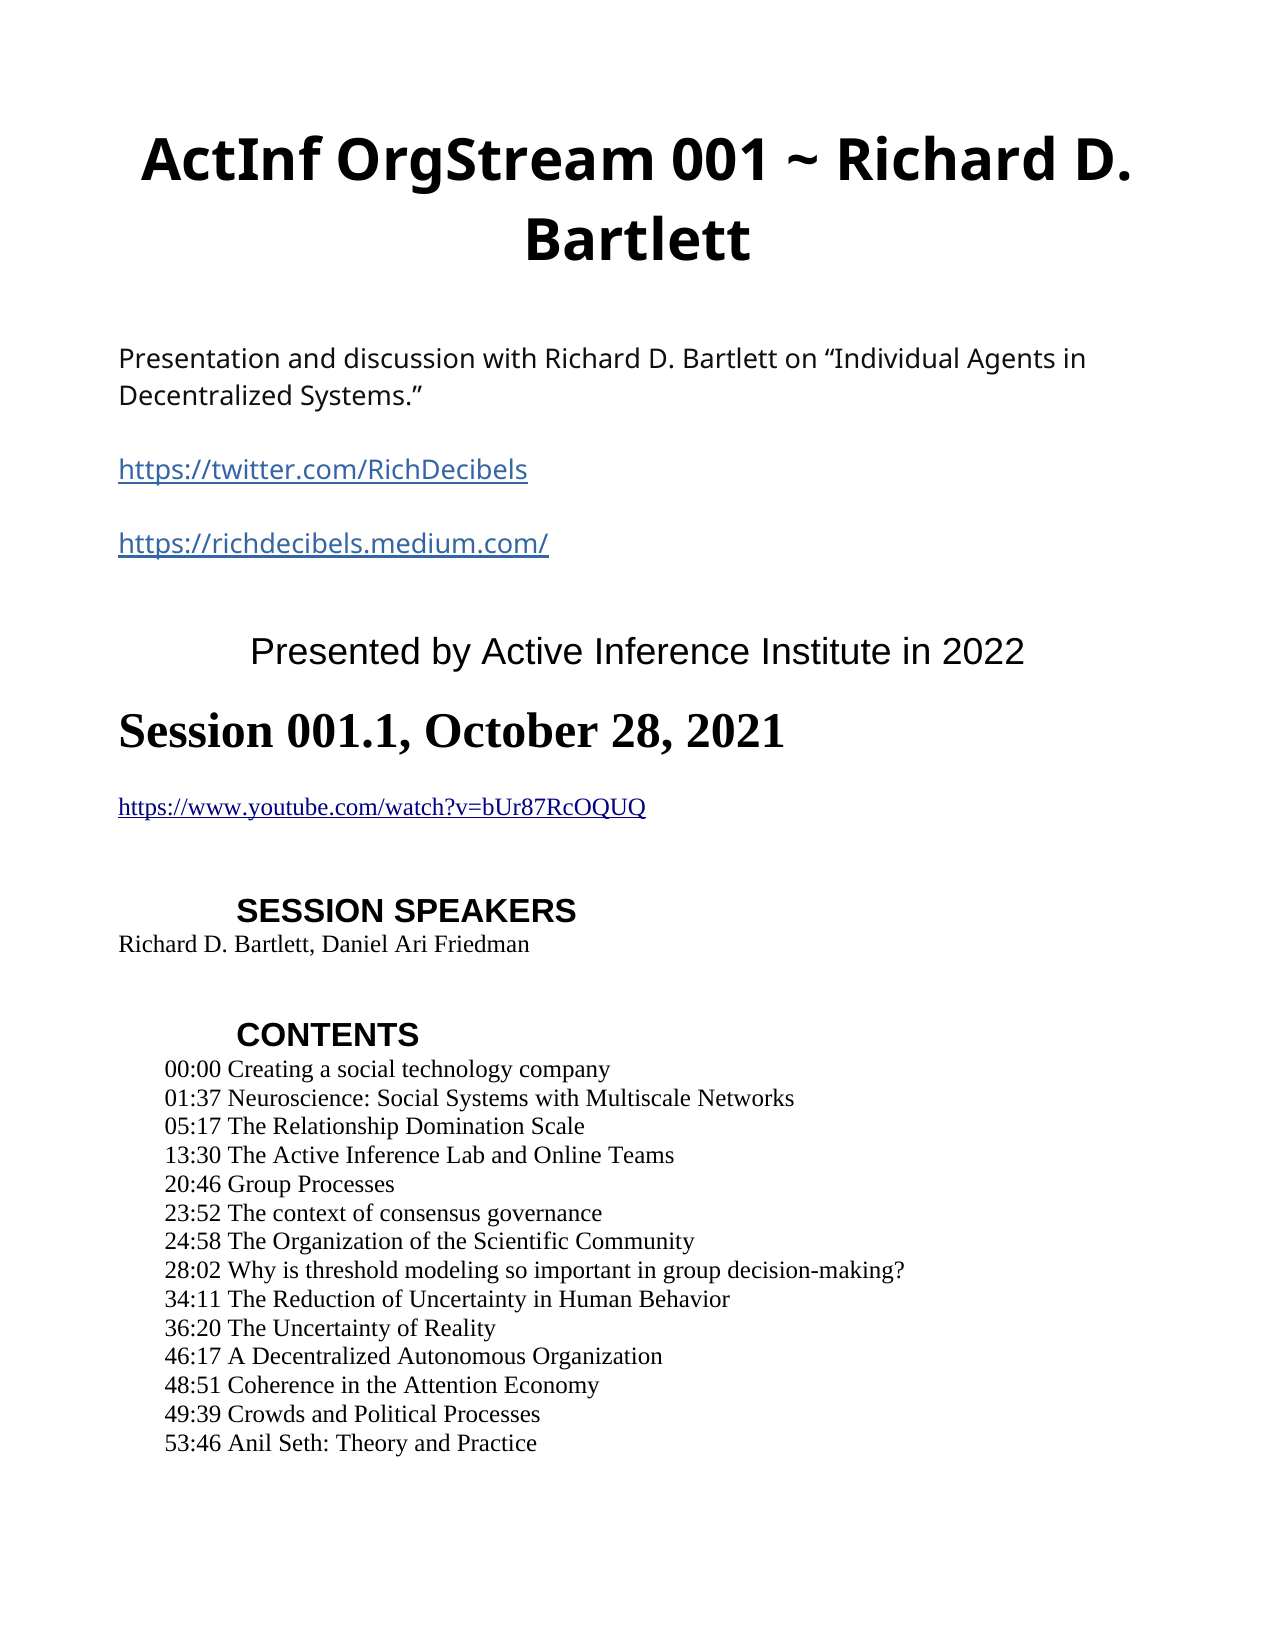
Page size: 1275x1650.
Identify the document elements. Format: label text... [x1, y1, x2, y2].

subtitle Presented by Active Inference Institute in 2022 [118, 629, 1157, 672]
table_cell Neuroscience: Social Systems with Multiscale Networks [224, 1083, 1068, 1111]
table_cell Group Processes [224, 1169, 1068, 1198]
table_cell The Relationship Domination Scale [224, 1111, 1068, 1140]
table_cell The context of consensus governance [224, 1198, 1068, 1226]
text Richard D. Bartlett, Daniel Ari Friedman [118, 929, 1157, 958]
table_cell 20:46 [112, 1169, 224, 1198]
table_cell The Uncertainty of Reality [224, 1313, 1068, 1341]
table_cell Coherence in the Attention Economy [224, 1370, 1068, 1399]
table_cell 23:52 [112, 1198, 224, 1226]
table_cell 36:20 [112, 1313, 224, 1341]
text https://www.youtube.com/watch?v=bUr87RcOQUQ [118, 792, 1157, 820]
table_cell 53:46 [112, 1428, 224, 1456]
subtitle Session 001.1, October 28, 2021 [118, 701, 1157, 759]
subtitle CONTENTS [118, 1015, 1157, 1054]
table_header 00:00 [112, 1054, 224, 1083]
table_cell 49:39 [112, 1399, 224, 1428]
text Presentation and discussion with Richard D. Bartlett on “Individual Agents in Decentralized Systems.” [118, 340, 1157, 414]
table_cell The Active Inference Lab and Online Teams [224, 1140, 1068, 1169]
text https://richdecibels.medium.com/ [118, 524, 1157, 561]
text https://twitter.com/RichDecibels [118, 451, 1157, 487]
table_cell Crowds and Political Processes [224, 1399, 1068, 1428]
subtitle SESSION SPEAKERS [118, 891, 1157, 929]
table_cell A Decentralized Autonomous Organization [224, 1341, 1068, 1370]
table_cell 28:02 [112, 1255, 224, 1284]
table_header Creating a social technology company [224, 1054, 1068, 1083]
title ActInf OrgStream 001 ~ Richard D. Bartlett [118, 118, 1157, 277]
table_cell 46:17 [112, 1341, 224, 1370]
table_cell 05:17 [112, 1111, 224, 1140]
table_cell The Organization of the Scientific Community [224, 1226, 1068, 1255]
table_cell 48:51 [112, 1370, 224, 1399]
table_cell Anil Seth: Theory and Practice [224, 1428, 1068, 1456]
table_cell Why is threshold modeling so important in group decision-making? [224, 1255, 1068, 1284]
table_cell 34:11 [112, 1284, 224, 1313]
table_cell 24:58 [112, 1226, 224, 1255]
table_cell 01:37 [112, 1083, 224, 1111]
table_cell 13:30 [112, 1140, 224, 1169]
table_cell The Reduction of Uncertainty in Human Behavior [224, 1284, 1068, 1313]
